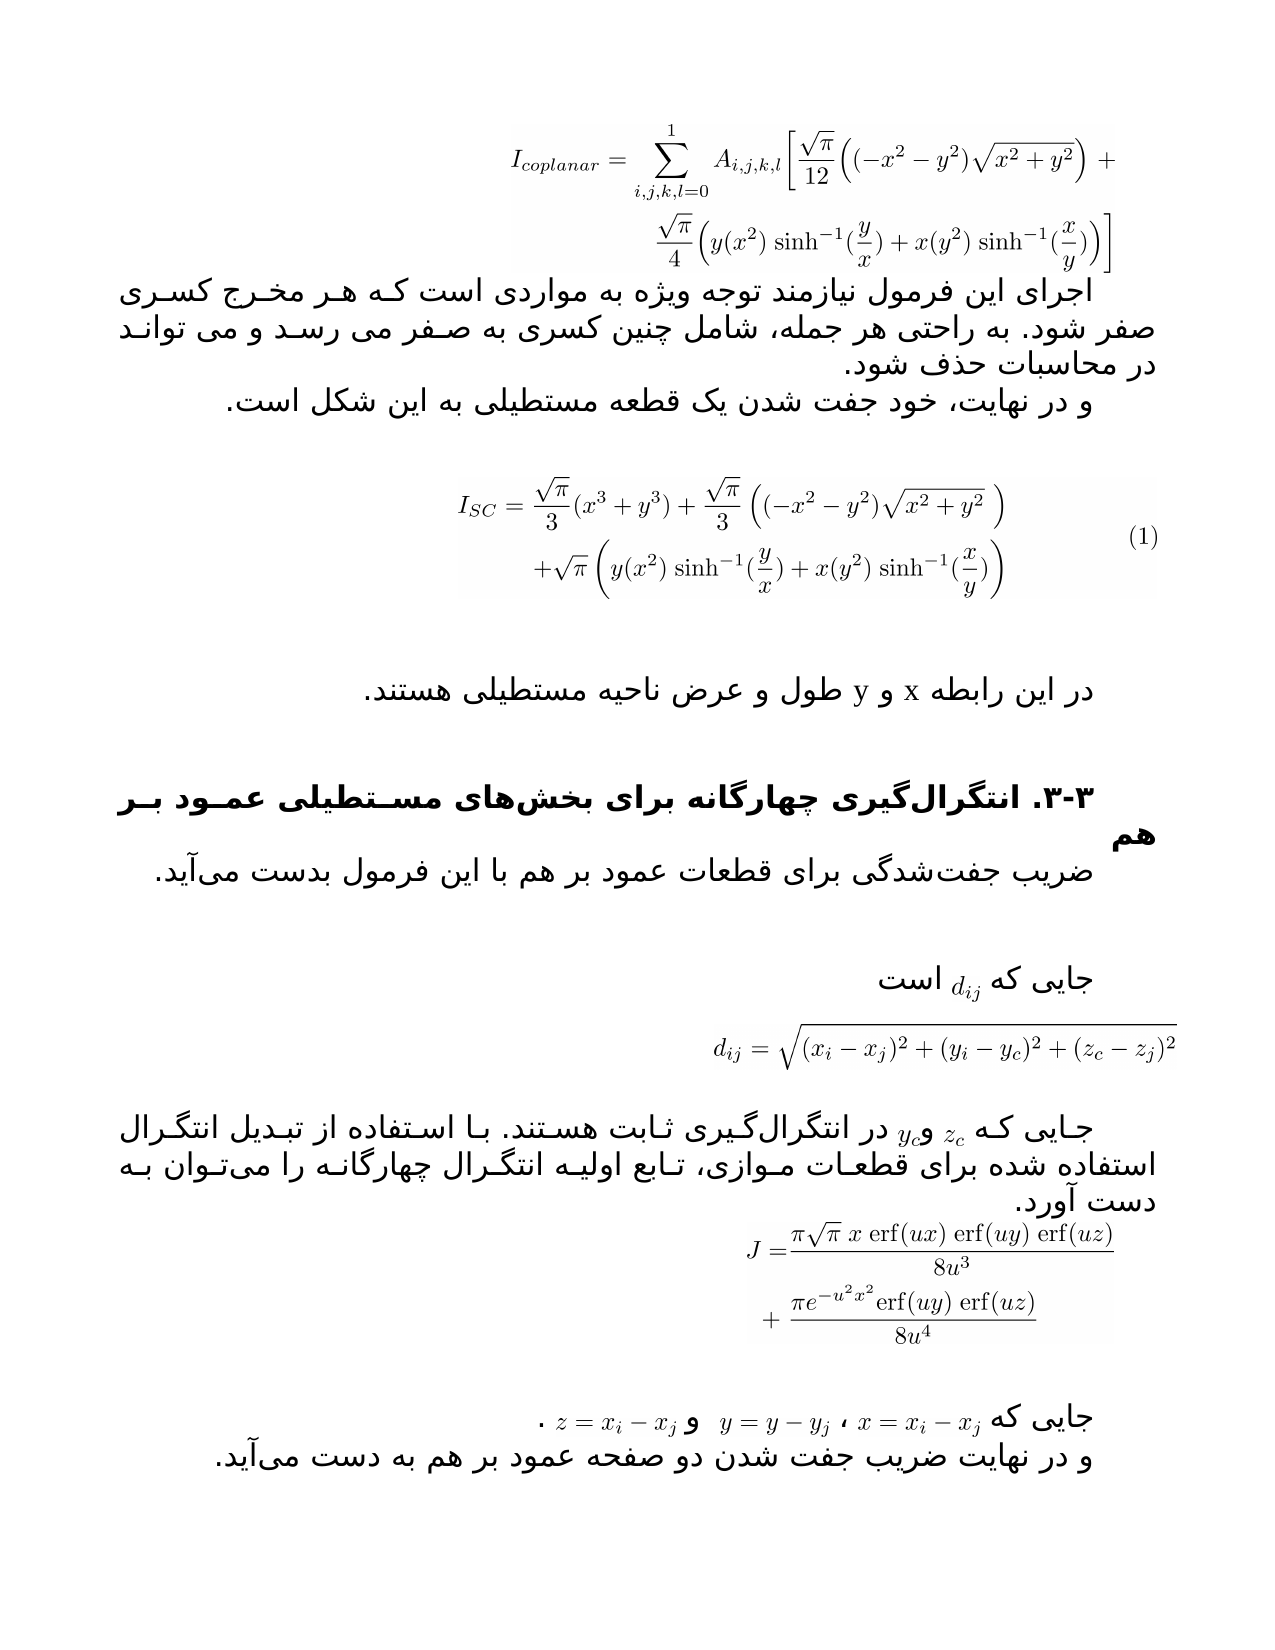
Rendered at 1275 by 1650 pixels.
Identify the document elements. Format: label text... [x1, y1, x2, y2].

text ضریب جفت‌شدگی برای قطعات عمود بر هم با این فرمول بدست می‌آید. [118, 852, 1157, 888]
picture [898, 1130, 920, 1147]
picture [458, 477, 1157, 599]
text جایی که ، و . [118, 1399, 1157, 1437]
picture [720, 1418, 829, 1437]
picture [511, 124, 1115, 273]
text در این رابطه x و y طول و عرض ناحیه مستطیلی هستند. [118, 671, 1157, 707]
picture [714, 1024, 1177, 1070]
text جایی که است [118, 960, 1157, 1001]
picture [858, 1418, 980, 1437]
text اجرای این فرمول نیازمند توجه ویژه به مواردی است که هر مخرج کسری صفر شود. به راحتی هر جمله، شامل چنین کسری به صفر می رسد و می تواند در محاسبات حذف شود. [118, 118, 1157, 382]
picture [944, 1130, 964, 1146]
text و در نهایت ضریب جفت شدن دو صفحه عمود بر هم به دست می‌آید. [118, 1437, 1157, 1473]
text و در نهایت، خود جفت شدن یک قطعه مستطیلی به این شکل است. [118, 382, 1157, 418]
picture [952, 976, 980, 1002]
text جایی که و در انتگرال‌گیری ثابت هستند. با استفاده از تبدیل انتگرال استفاده شده برای قطعات موازی، تابع اولیه انتگرال چهارگانه را می‌توان به دست آورد. [118, 1109, 1157, 1219]
picture [747, 1222, 1114, 1344]
picture [556, 1418, 676, 1437]
text ۳-۳. انتگرال‌گیری چهارگانه برای بخش‌های مستطیلی عمود بر هم [118, 779, 1157, 852]
